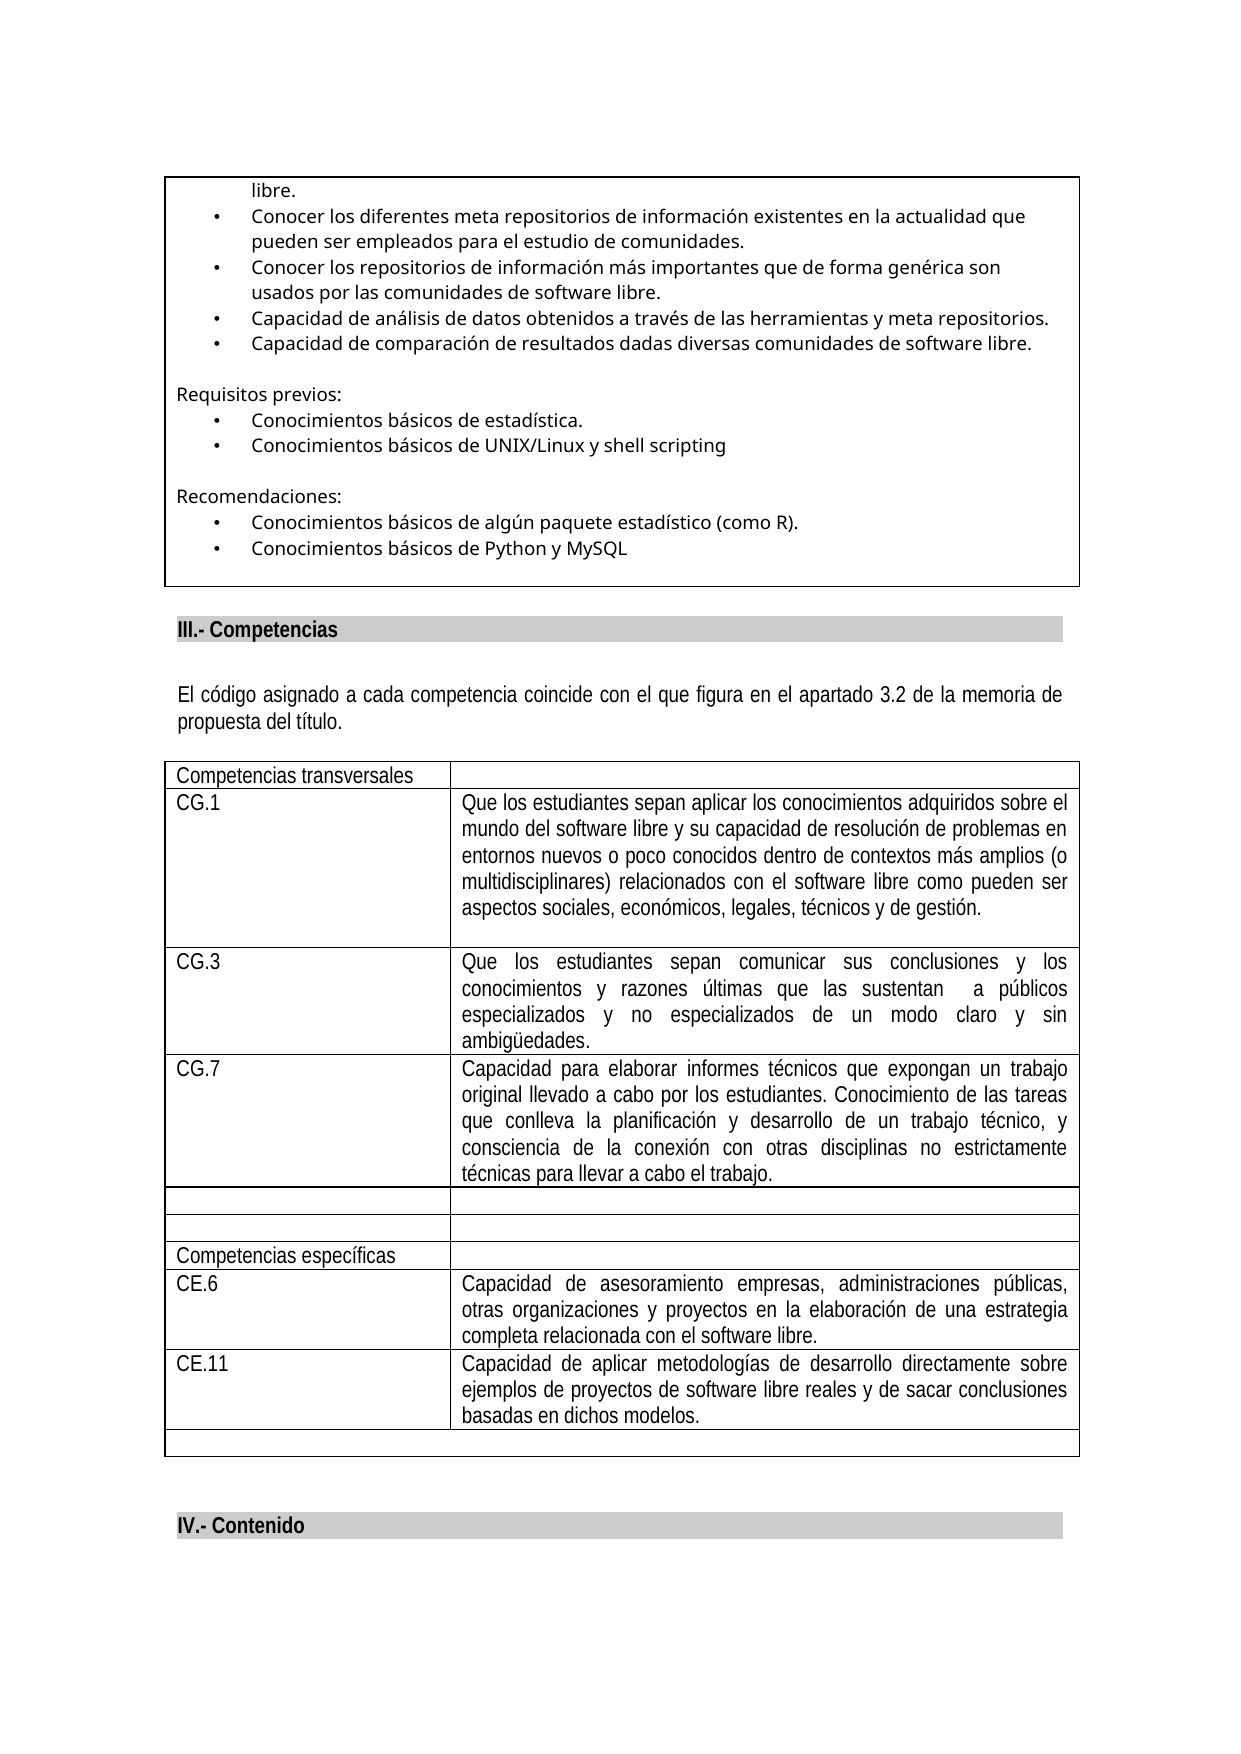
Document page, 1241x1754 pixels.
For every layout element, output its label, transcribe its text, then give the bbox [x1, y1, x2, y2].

table_cell [166, 1430, 1079, 1456]
table_cell CG.1 [166, 789, 450, 947]
table_header Competencias transversales [166, 762, 450, 788]
table_cell [451, 1215, 1079, 1241]
text III.- Competencias [177, 616, 1063, 642]
table_cell CE.6 [166, 1270, 450, 1349]
table_cell [451, 1242, 1079, 1268]
text IV.- Contenido [177, 1512, 1063, 1539]
table_cell [166, 1188, 450, 1214]
table_cell Capacidad de aplicar metodologías de desarrollo directamente sobre ejemplos de proyectos de software libre reales y de sacar conclusiones basadas en dichos modelos. [451, 1350, 1079, 1429]
table_header Con esta asignatura se pretende que el alumno adquiera las competencias técnicas necesarias para realizar estudios acerca de diferentes comunidades de software libre. Esto permitirá realizar estudios comparativos más allá de los ya mencionados modelos de calidad vistos en asignaturas previas. Los estudios de las comunidades de software libre es un tema relativamente nuevo en estudio (desde el punto de vista de las comunidades de desarrolladores como tal y no desde el punto de vista únicamente sociológico). Es por ello que el alumno adquirirá competencias relacionadas con las diversas herramientas ya vistas, pero en mayor profundidad, lo cual permitirá realizar estudios más complejos que obtendrán una mayor riqueza de datos. Así mismo, se introducirá el concepto de meta repositorios de información, los cuales contienen datos acerca de miles de proyectos. Estos repositorios son importantes desde el punto de vista de la investigación, puesto que permiten centralizar y trazar los diversos resultados que se van obteniendo. Además, han sido usados desde un punto de vista industrial a la hora de analizar diversas comunidades y su evolución en tiempo, lo cual ofrece un valor añadido. Como conclusión, en esta asignatura se espera que el alumno sea capaz de valorar los pros y contras de una comunidad de software libre y además que sea capaz de compararla en términos de actividad (y otros factores si es caso) con otras comunidades ya existentes. Las principales competencias relacionadas con las materias de este módulo que adquirirá el estudiante una vez completado serán las siguientes: Conocer en profundidad las herramientas que permiten estudiar comunidades de software libre. Conocer los diferentes meta repositorios de información existentes en la actualidad que pueden ser empleados para el estudio de comunidades. Conocer los repositorios de información más importantes que de forma genérica son usados por las comunidades de software libre. Capacidad de análisis de datos obtenidos a través de las herramientas y meta repositorios. Capacidad de comparación de resultados dadas diversas comunidades de software libre. Requisitos previos: Conocimientos básicos de estadística. Conocimientos básicos de UNIX/Linux y shell scripting Recomendaciones: Conocimientos básicos de algún paquete estadístico (como R). Conocimientos básicos de Python y MySQL [166, 178, 1079, 586]
table_cell Competencias específicas [166, 1242, 450, 1268]
table_cell CG.3 [166, 948, 450, 1053]
table_header [451, 762, 1079, 788]
table_cell [166, 1215, 450, 1241]
table_cell [451, 1188, 1079, 1214]
table_cell Capacidad para elaborar informes técnicos que expongan un trabajo original llevado a cabo por los estudiantes. Conocimiento de las tareas que conlleva la planificación y desarrollo de un trabajo técnico, y consciencia de la conexión con otras disciplinas no estrictamente técnicas para llevar a cabo el trabajo. [451, 1055, 1079, 1186]
table_cell Que los estudiantes sepan aplicar los conocimientos adquiridos sobre el mundo del software libre y su capacidad de resolución de problemas en entornos nuevos o poco conocidos dentro de contextos más amplios (o multidisciplinares) relacionados con el software libre como pueden ser aspectos sociales, económicos, legales, técnicos y de gestión. [451, 789, 1079, 947]
table_cell CG.7 [166, 1055, 450, 1186]
table_cell CE.11 [166, 1350, 450, 1429]
text El código asignado a cada competencia coincide con el que figura en el apartado 3.2 de la memoria de propuesta del título. [177, 681, 1063, 734]
table_cell Que los estudiantes sepan comunicar sus conclusiones y los conocimientos y razones últimas que las sustentan a públicos especializados y no especializados de un modo claro y sin ambigüedades. [451, 948, 1079, 1053]
table_cell Capacidad de asesoramiento empresas, administraciones públicas, otras organizaciones y proyectos en la elaboración de una estrategia completa relacionada con el software libre. [451, 1270, 1079, 1349]
